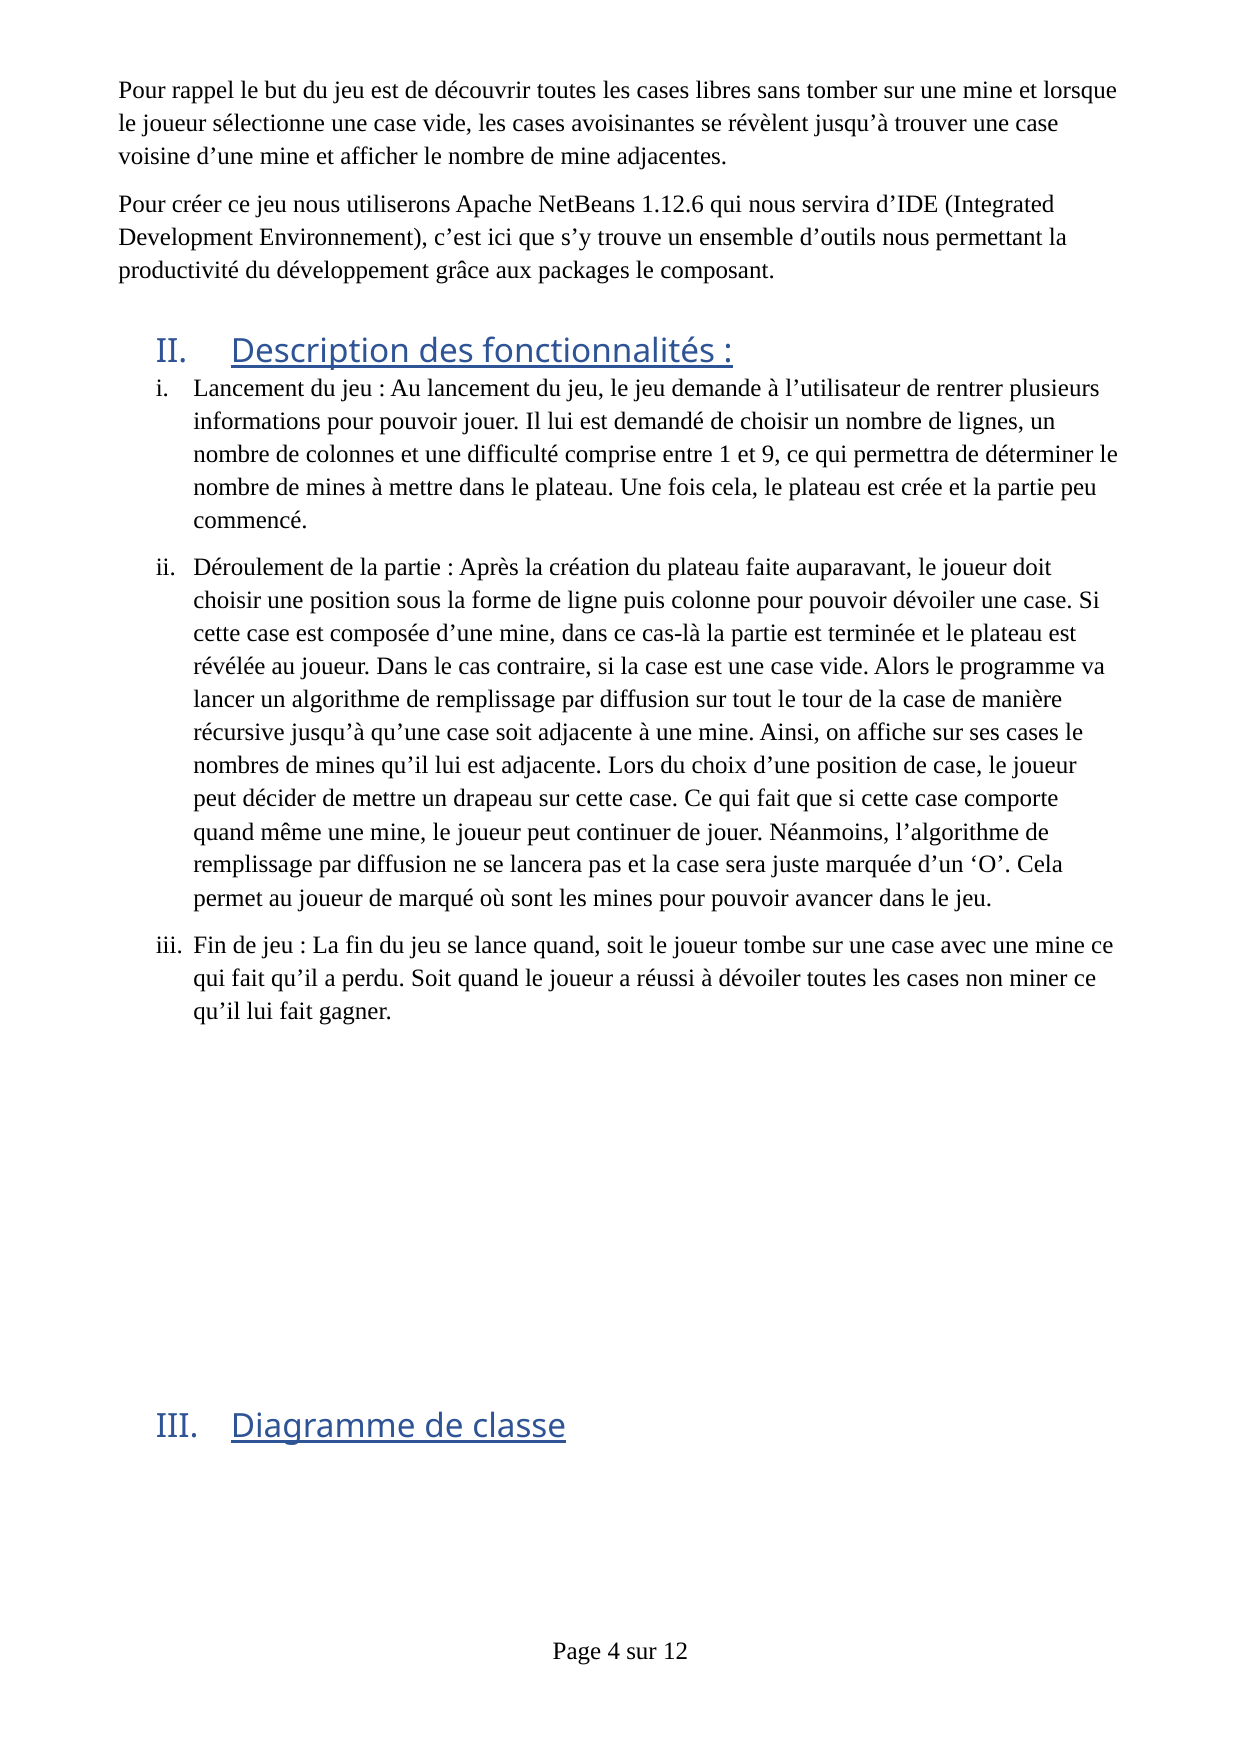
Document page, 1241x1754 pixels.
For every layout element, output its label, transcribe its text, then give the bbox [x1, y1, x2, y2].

list Fin de jeu : La fin du jeu se lance quand, soit le joueur tombe sur une case avec une mine ce qui fait qu’il a perdu. Soit quand le joueur a réussi à dévoiler toutes les cases non miner ce qu’il lui fait gagner. [156, 930, 1122, 1025]
text Pour créer ce jeu nous utiliserons Apache NetBeans 1.12.6 qui nous servira d’IDE (Integrated Development Environnement), c’est ici que s’y trouve un ensemble d’outils nous permettant la productivité du développement grâce aux packages le composant. [118, 189, 1122, 283]
list Lancement du jeu : Au lancement du jeu, le jeu demande à l’utilisateur de rentrer plusieurs informations pour pouvoir jouer. Il lui est demandé de choisir un nombre de lignes, un nombre de colonnes et une difficulté comprise entre 1 et 9, ce qui permettra de déterminer le nombre de mines à mettre dans le plateau. Une fois cela, le plateau est crée et la partie peu commencé. [156, 373, 1122, 533]
list Déroulement de la partie : Après la création du plateau faite auparavant, le joueur doit choisir une position sous la forme de ligne puis colonne pour pouvoir dévoiler une case. Si cette case est composée d’une mine, dans ce cas-là la partie est terminée et le plateau est révélée au joueur. Dans le cas contraire, si la case est une case vide. Alors le programme va lancer un algorithme de remplissage par diffusion sur tout le tour de la case de manière récursive jusqu’à qu’une case soit adjacente à une mine. Ainsi, on affiche sur ses cases le nombres de mines qu’il lui est adjacente. Lors du choix d’une position de case, le joueur peut décider de mettre un drapeau sur cette case. Ce qui fait que si cette case comporte quand même une mine, le joueur peut continuer de jouer. Néanmoins, l’algorithme de remplissage par diffusion ne se lancera pas et la case sera juste marquée d’un ‘O’. Cela permet au joueur de marqué où sont les mines pour pouvoir avancer dans le jeu. [156, 552, 1122, 911]
list Description des fonctionnalités : [156, 327, 1122, 373]
list Diagramme de classe [156, 1402, 1122, 1447]
text Pour rappel le but du jeu est de découvrir toutes les cases libres sans tomber sur une mine et lorsque le joueur sélectionne une case vide, les cases avoisinantes se révèlent jusqu’à trouver une case voisine d’une mine et afficher le nombre de mine adjacentes. [118, 75, 1122, 170]
